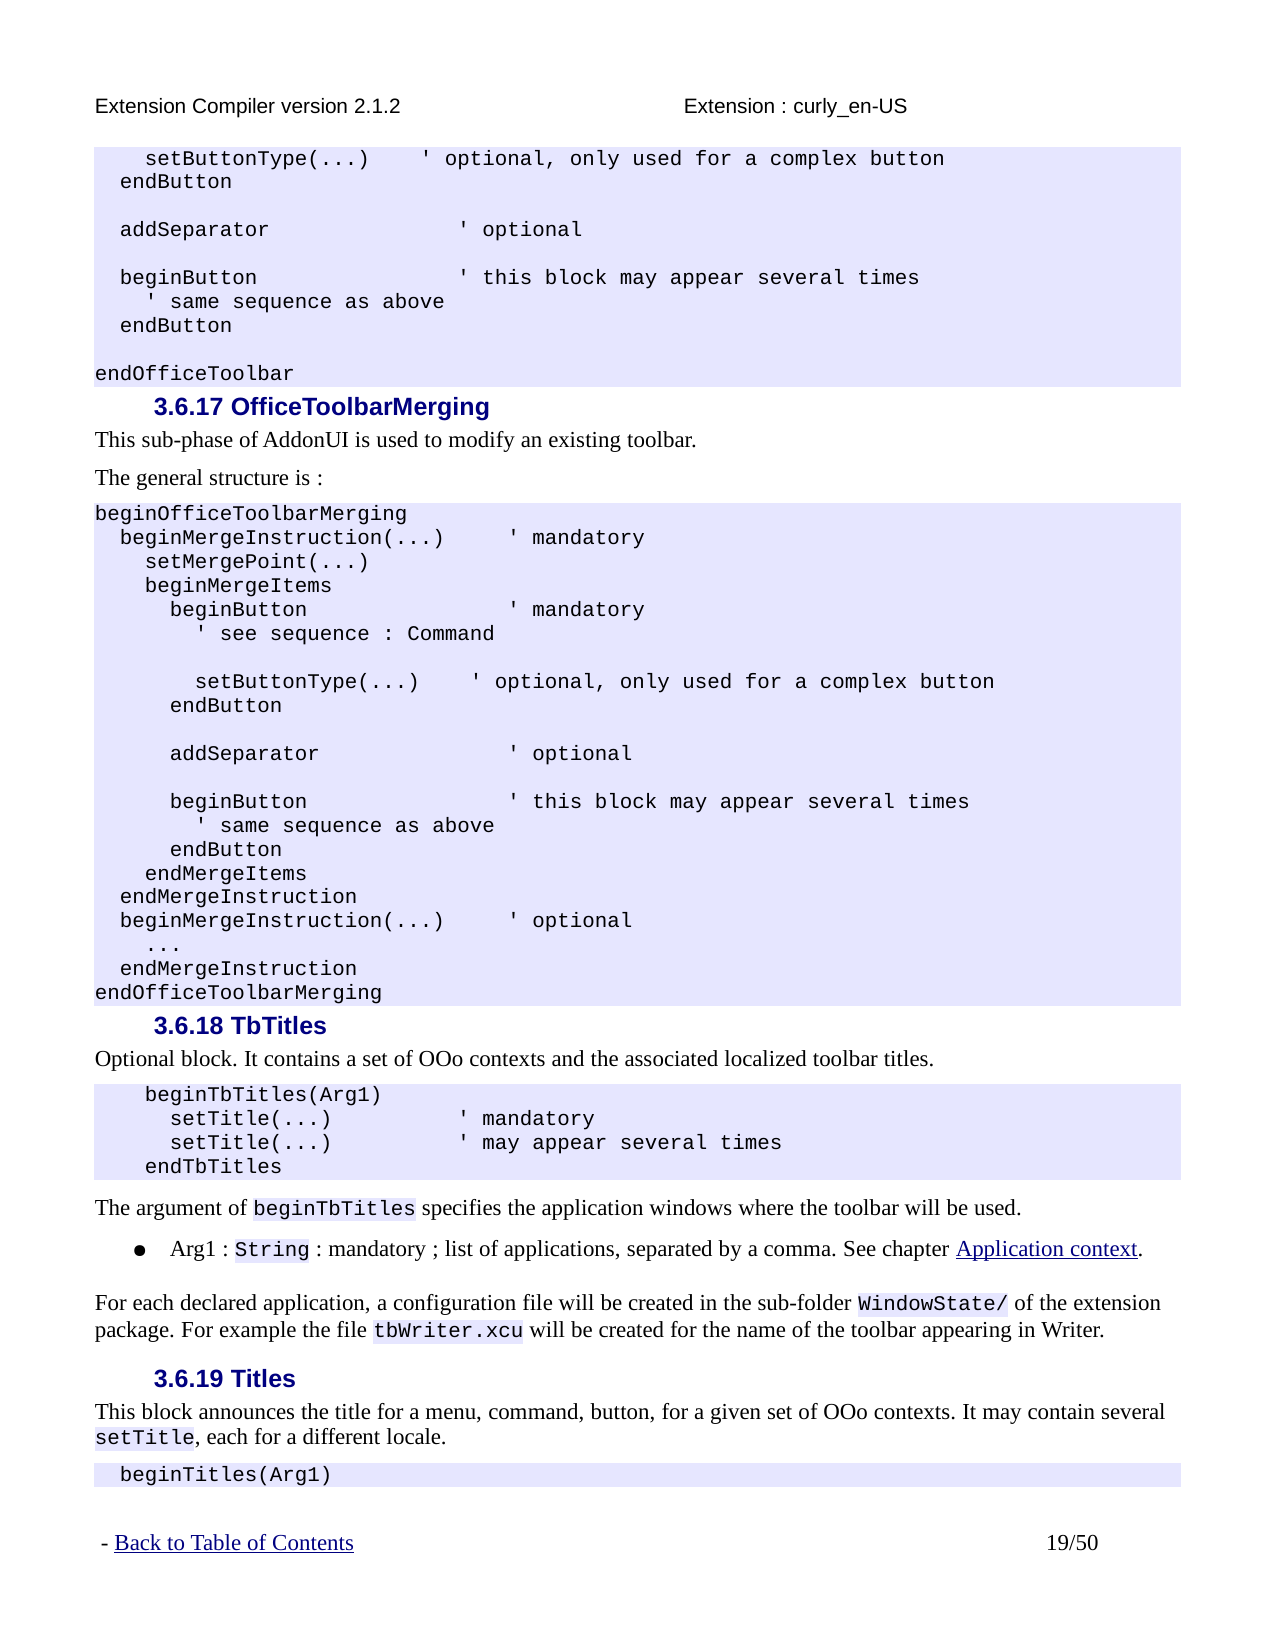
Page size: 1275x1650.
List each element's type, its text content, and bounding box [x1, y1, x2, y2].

subtitle TbTitles [153, 1012, 1181, 1040]
text The general structure is : [94, 465, 1181, 491]
subtitle Titles [153, 1364, 1181, 1393]
text beginButton ' this block may appear several times [94, 267, 1181, 291]
text endTbTitles [94, 1156, 1181, 1180]
text setTitle(...) ' may appear several times [94, 1132, 1181, 1156]
text endOfficeToolbar [94, 363, 1181, 387]
text ' see sequence : Command [94, 623, 1181, 647]
text setMergePoint(...) [94, 551, 1181, 575]
list Arg1 : String : mandatory ; list of applications, separated by a comma. See chapter Application context. [132, 1236, 1181, 1263]
text ... [94, 934, 1181, 958]
text The argument of beginTbTitles specifies the application windows where the toolbar will be used. [94, 1194, 1181, 1221]
text endButton [94, 315, 1181, 339]
text endMergeInstruction [94, 958, 1181, 982]
text endMergeItems [94, 862, 1181, 886]
text endButton [94, 695, 1181, 719]
text addSeparator ' optional [94, 743, 1181, 767]
text beginButton ' this block may appear several times [94, 791, 1181, 814]
text addSeparator ' optional [94, 219, 1181, 243]
text beginMergeInstruction(...) ' optional [94, 910, 1181, 934]
text beginMergeItems [94, 575, 1181, 599]
text This sub-phase of AddonUI is used to modify an existing toolbar. [94, 427, 1181, 452]
text setButtonType(...) ' optional, only used for a complex button [94, 147, 1181, 171]
text This block announces the title for a menu, command, button, for a given set of OOo contexts. It may contain several setTitle, each for a different locale. [94, 1398, 1181, 1451]
text beginMergeInstruction(...) ' mandatory [94, 527, 1181, 551]
text ' same sequence as above [94, 291, 1181, 315]
text setTitle(...) ' mandatory [94, 1108, 1181, 1132]
text Optional block. It contains a set of OOo contexts and the associated localized toolbar titles. [94, 1046, 1181, 1072]
text endButton [94, 838, 1181, 862]
text beginButton ' mandatory [94, 599, 1181, 623]
text beginTbTitles(Arg1) [94, 1084, 1181, 1108]
text ' same sequence as above [94, 814, 1181, 838]
text endOfficeToolbarMerging [94, 982, 1181, 1006]
text beginTitles(Arg1) [94, 1463, 1181, 1487]
text beginOfficeToolbarMerging [94, 503, 1181, 527]
text endMergeInstruction [94, 886, 1181, 910]
text For each declared application, a configuration file will be created in the sub-folder WindowState/ of the extension package. For example the file tbWriter.xcu will be created for the name of the toolbar appearing in Writer. [94, 1290, 1181, 1344]
text setButtonType(...) ' optional, only used for a complex button [94, 671, 1181, 695]
text endButton [94, 171, 1181, 195]
subtitle OfficeToolbarMerging [153, 393, 1181, 421]
